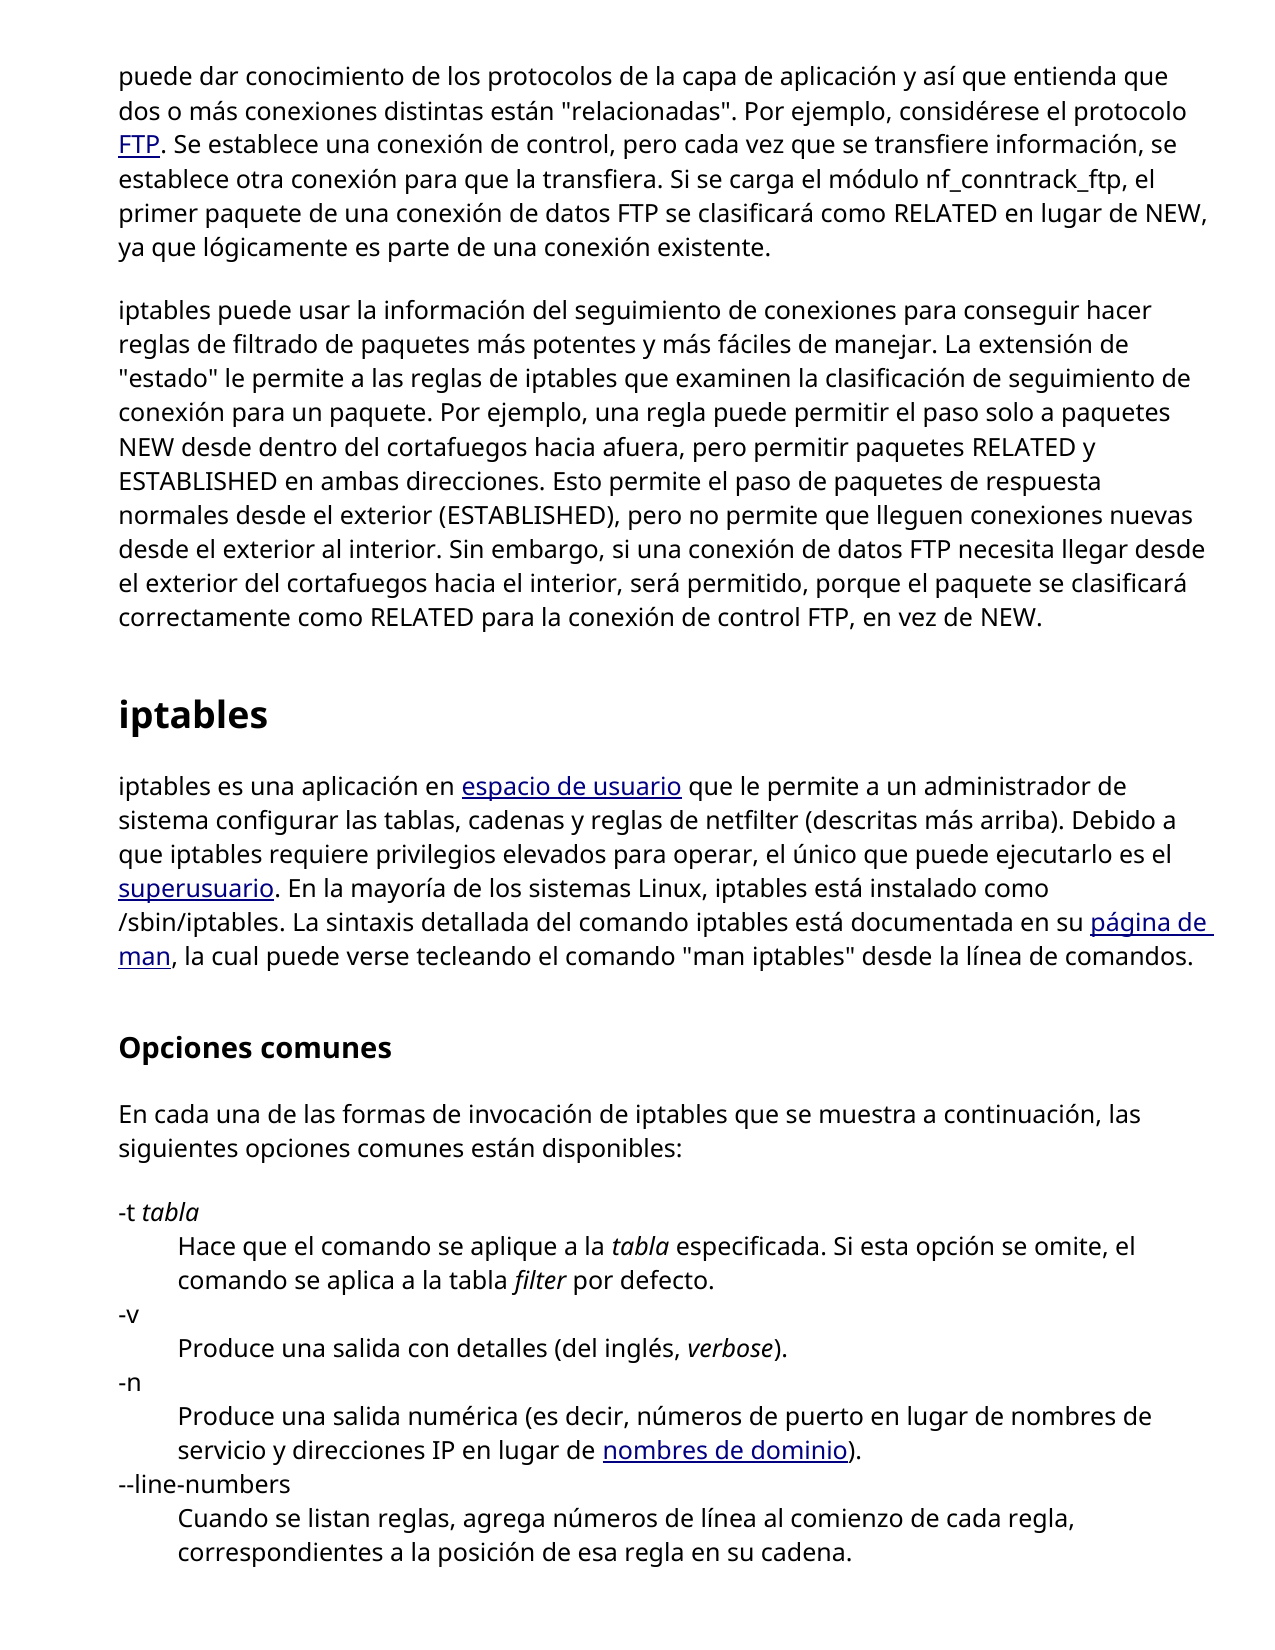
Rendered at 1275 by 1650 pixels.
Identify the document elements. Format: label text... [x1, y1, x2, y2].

text iptables puede usar la información del seguimiento de conexiones para conseguir hacer reglas de filtrado de paquetes más potentes y más fáciles de manejar. La extensión de "estado" le permite a las reglas de iptables que examinen la clasificación de seguimiento de conexión para un paquete. Por ejemplo, una regla puede permitir el paso solo a paquetes NEW desde dentro del cortafuegos hacia afuera, pero permitir paquetes RELATED y ESTABLISHED en ambas direcciones. Esto permite el paso de paquetes de respuesta normales desde el exterior (ESTABLISHED), pero no permite que lleguen conexiones nuevas desde el exterior al interior. Sin embargo, si una conexión de datos FTP necesita llegar desde el exterior del cortafuegos hacia el interior, será permitido, porque el paquete se clasificará correctamente como RELATED para la conexión de control FTP, en vez de NEW. [118, 293, 1216, 633]
list Produce una salida con detalles (del inglés, verbose). [177, 1330, 1216, 1364]
list Cuando se listan reglas, agrega números de línea al comienzo de cada regla, correspondientes a la posición de esa regla en su cadena. [177, 1501, 1216, 1569]
subtitle -v [118, 1296, 1216, 1330]
text puede dar conocimiento de los protocolos de la capa de aplicación y así que entienda que dos o más conexiones distintas están "relacionadas". Por ejemplo, considérese el protocolo FTP. Se establece una conexión de control, pero cada vez que se transfiere información, se establece otra conexión para que la transfiera. Si se carga el módulo nf_conntrack_ftp, el primer paquete de una conexión de datos FTP se clasificará como RELATED en lugar de NEW, ya que lógicamente es parte de una conexión existente. [118, 59, 1216, 263]
subtitle -n [118, 1364, 1216, 1398]
text En cada una de las formas de invocación de iptables que se muestra a continuación, las siguientes opciones comunes están disponibles: [118, 1097, 1216, 1165]
list Hace que el comando se aplique a la tabla especificada. Si esta opción se omite, el comando se aplica a la tabla filter por defecto. [177, 1228, 1216, 1296]
list Produce una salida numérica (es decir, números de puerto en lugar de nombres de servicio y direcciones IP en lugar de nombres de dominio). [177, 1398, 1216, 1467]
subtitle -t tabla [118, 1194, 1216, 1228]
text iptables es una aplicación en espacio de usuario que le permite a un administrador de sistema configurar las tablas, cadenas y reglas de netfilter (descritas más arriba). Debido a que iptables requiere privilegios elevados para operar, el único que puede ejecutarlo es el superusuario. En la mayoría de los sistemas Linux, iptables está instalado como /sbin/iptables. La sintaxis detallada del comando iptables está documentada en su página de man, la cual puede verse tecleando el comando "man iptables" desde la línea de comandos. [118, 768, 1216, 973]
subtitle --line-numbers [118, 1467, 1216, 1501]
subtitle Opciones comunes [118, 1027, 1216, 1067]
subtitle iptables [118, 688, 1216, 739]
